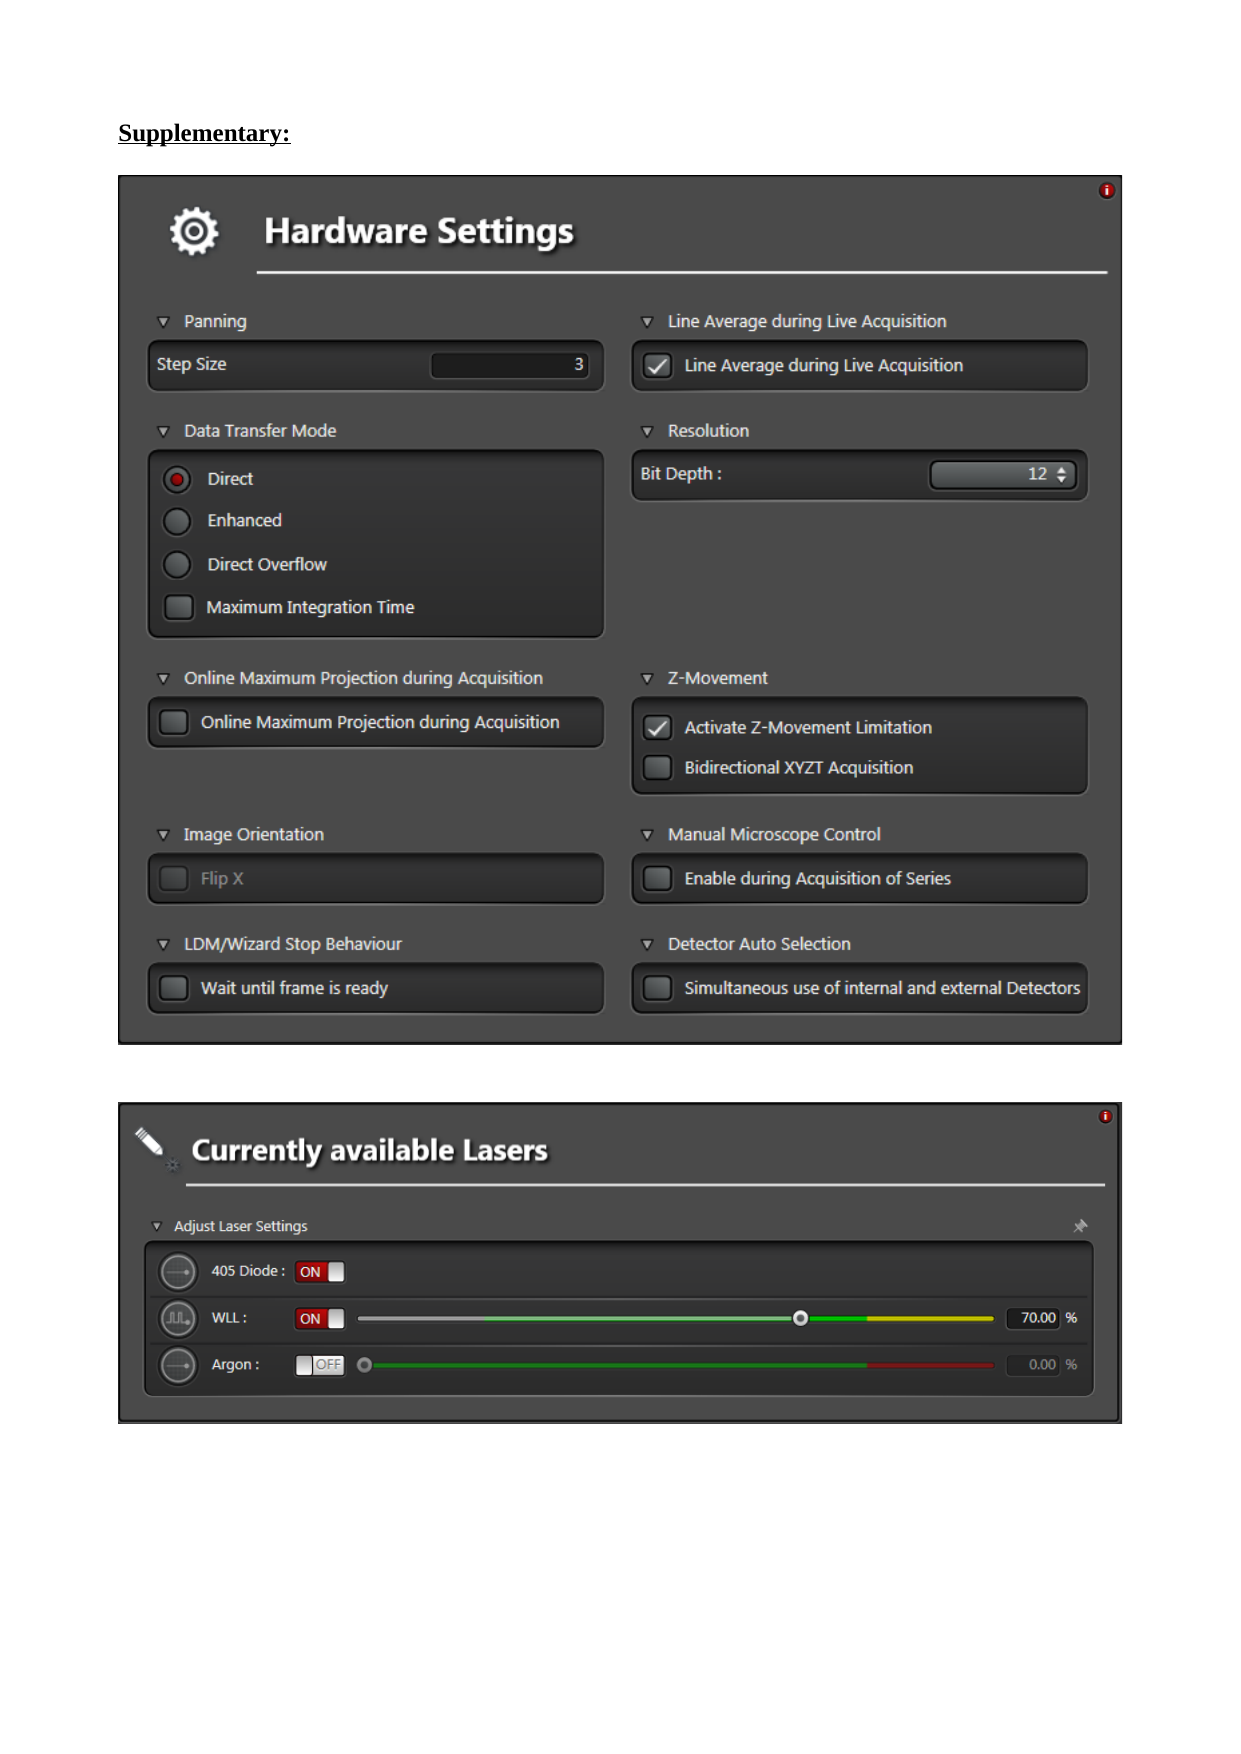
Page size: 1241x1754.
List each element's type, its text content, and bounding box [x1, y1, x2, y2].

text Supplementary: [118, 118, 1122, 147]
picture [118, 1102, 1123, 1424]
picture [118, 175, 1123, 1045]
